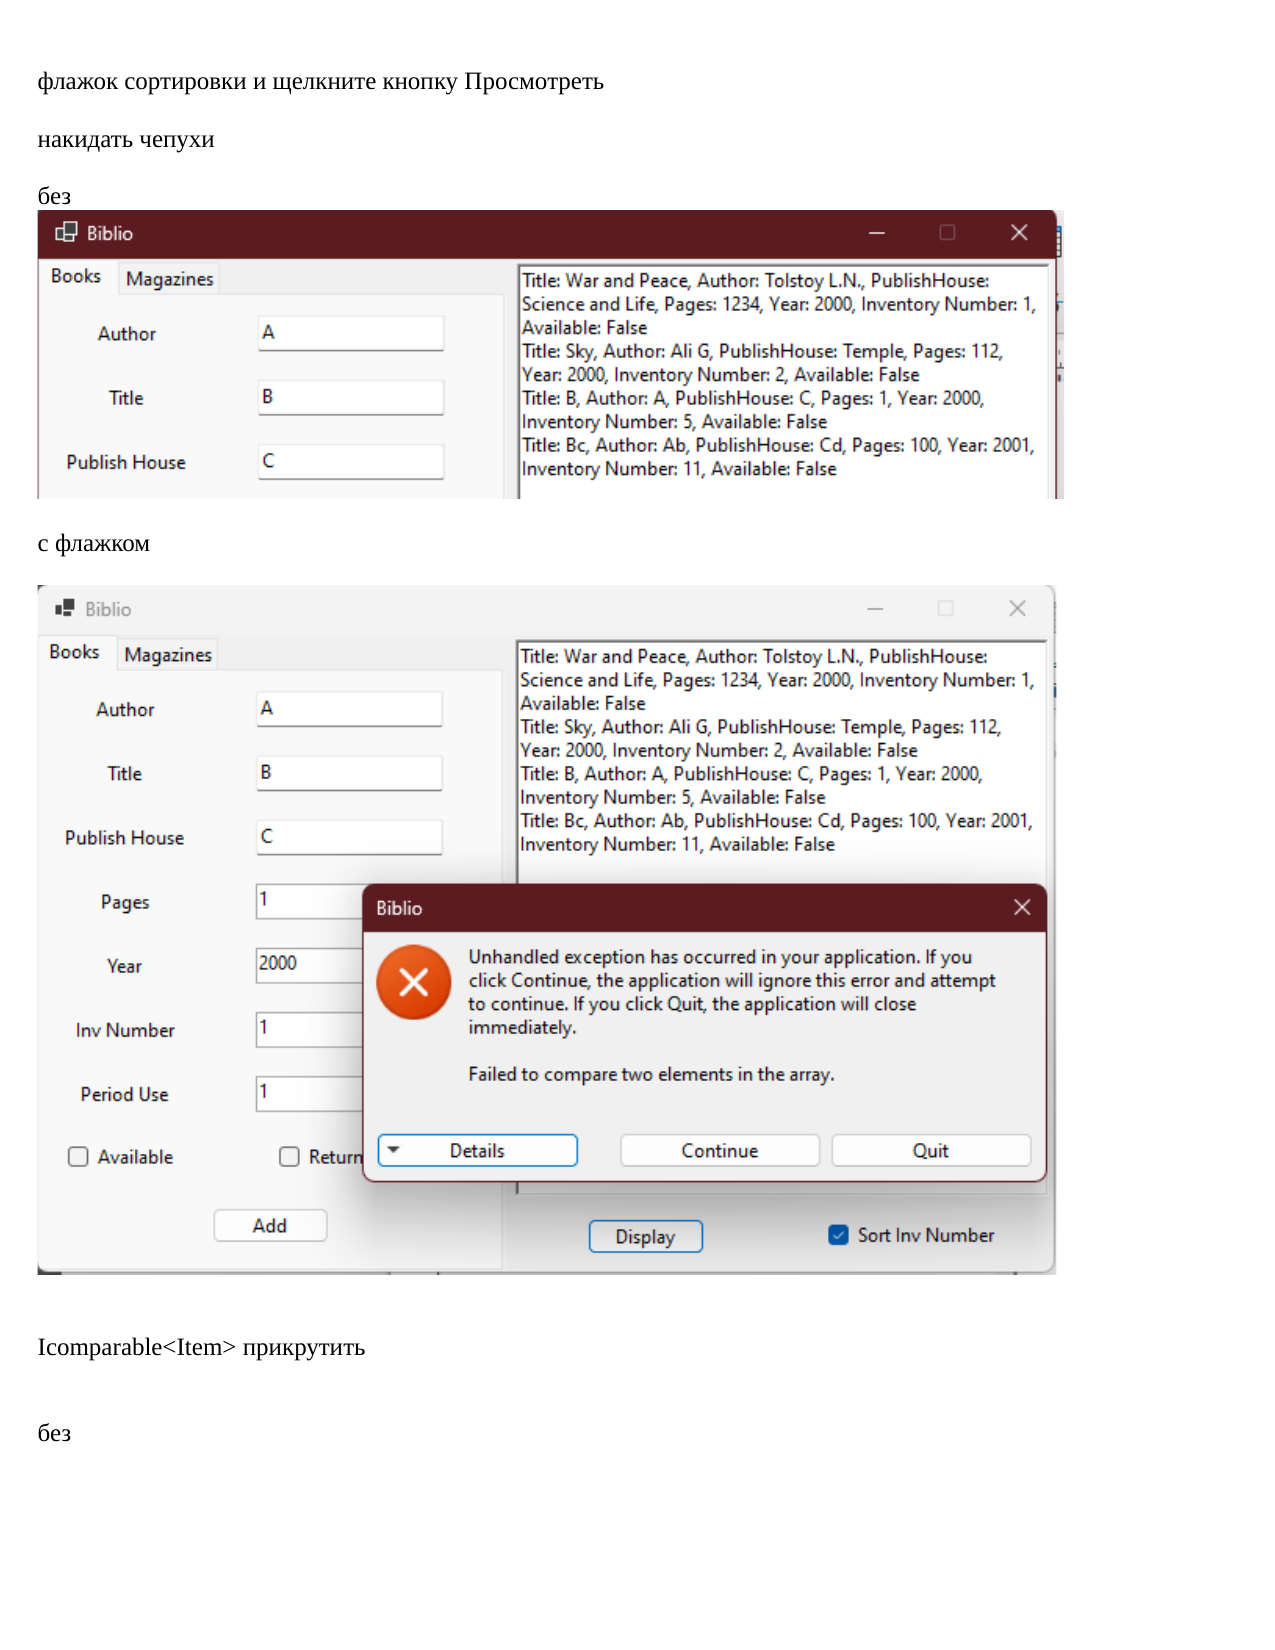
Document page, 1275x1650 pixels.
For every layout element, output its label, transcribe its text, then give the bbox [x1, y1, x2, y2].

text флажок сортировки и щелкните кнопку Просмотреть [37, 66, 1237, 95]
picture [37, 585, 1057, 1275]
text без [37, 181, 1237, 210]
picture [37, 210, 1065, 499]
text с флажком [37, 528, 1237, 557]
text Icomparable<Item> прикрутить [37, 1332, 1237, 1361]
text накидать чепухи [37, 124, 1237, 152]
text без [37, 1418, 1237, 1447]
